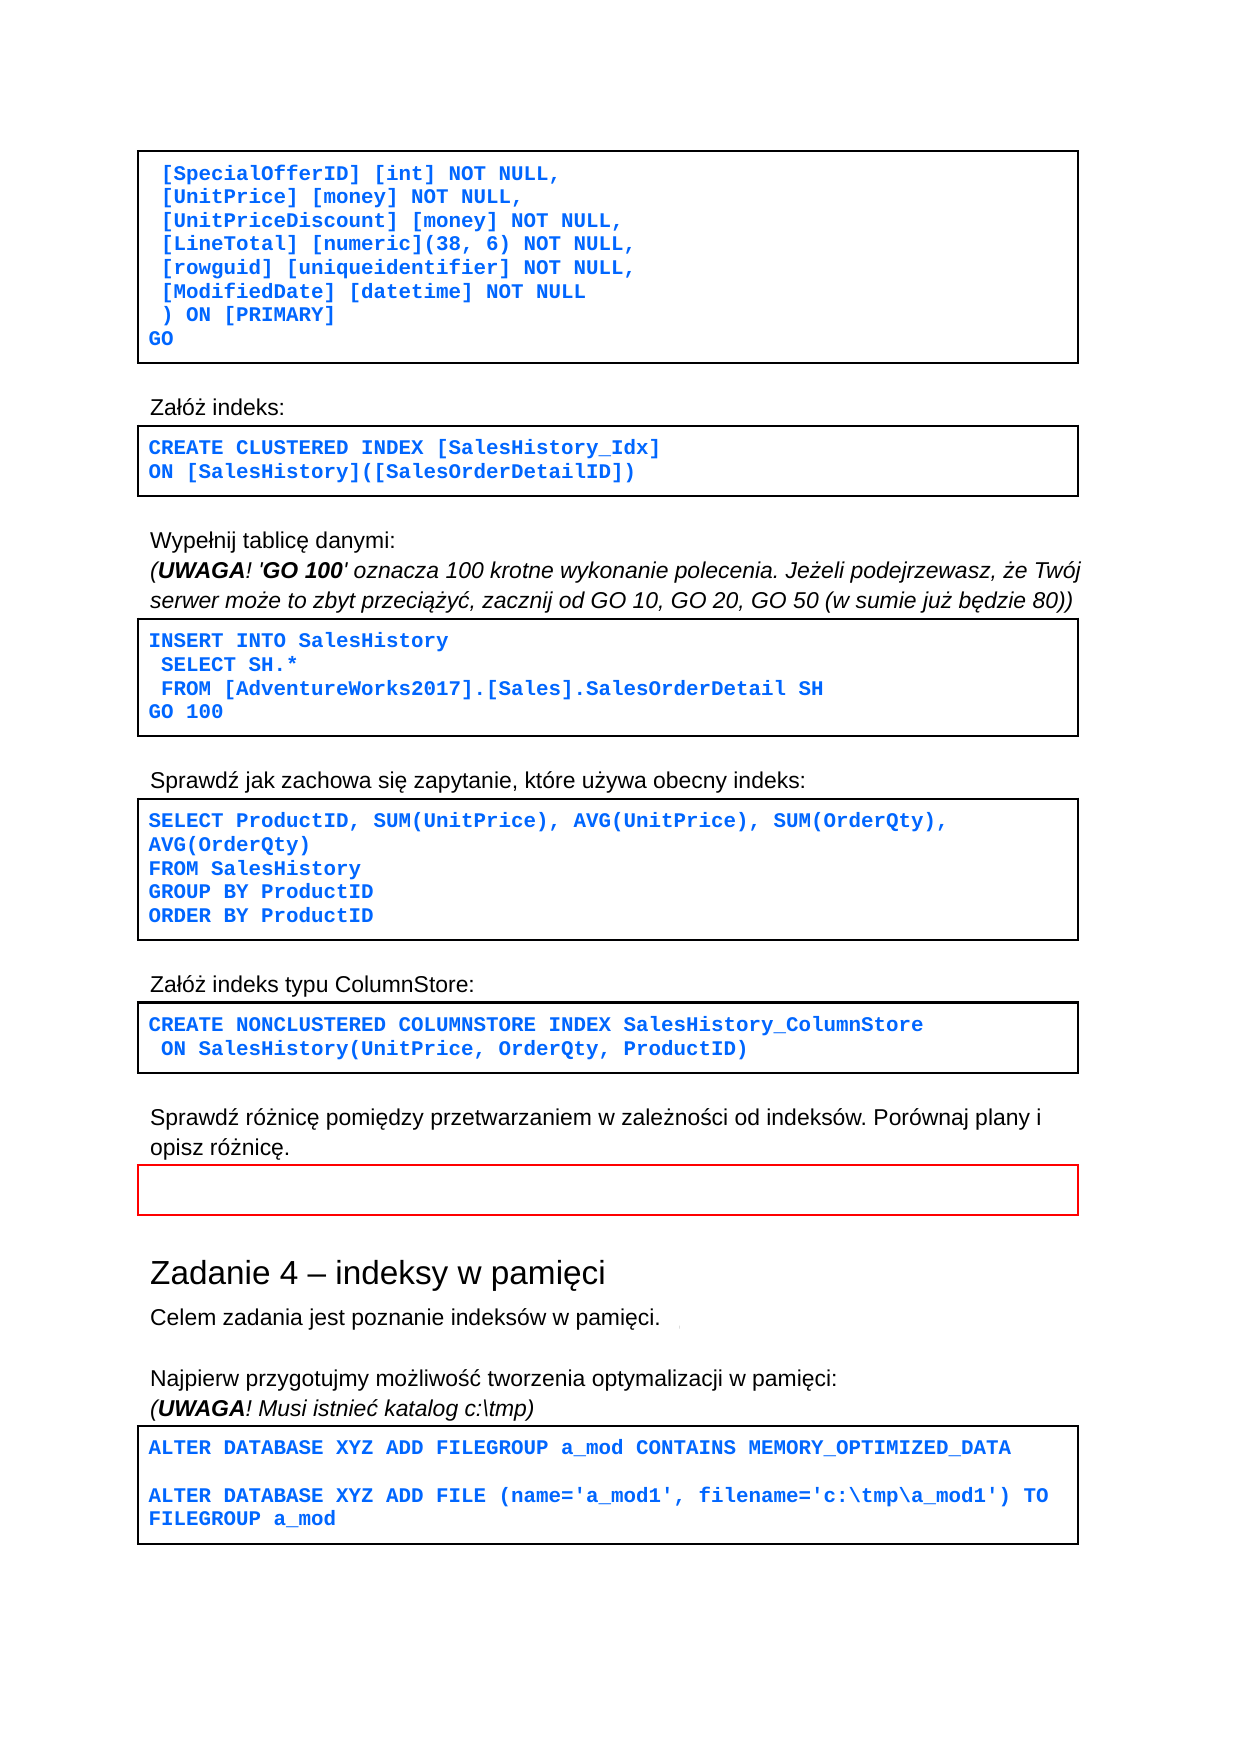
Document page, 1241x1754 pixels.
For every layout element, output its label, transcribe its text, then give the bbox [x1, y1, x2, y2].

table_header INSERT INTO SalesHistory SELECT SH.* FROM [AdventureWorks2017].[Sales].SalesOrderDetail SH GO 100 [139, 620, 1077, 735]
text Załóż indeks typu ColumnStore: [150, 971, 1090, 997]
text Najpierw przygotujmy możliwość tworzenia optymalizacji w pamięci: [150, 1364, 1090, 1391]
text Sprawdź różnicę pomiędzy przetwarzaniem w zależności od indeksów. Porównaj plany i opisz różnicę. [150, 1104, 1090, 1160]
table_header [139, 1166, 1077, 1213]
table_header CREATE CLUSTERED INDEX [SalesHistory_Idx] ON [SalesHistory]([SalesOrderDetailID]) [139, 427, 1077, 495]
text Załóż indeks: [150, 394, 1090, 421]
text Sprawdź jak zachowa się zapytanie, które używa obecny indeks: [150, 767, 1090, 794]
table_header [SpecialOfferID] [int] NOT NULL, [UnitPrice] [money] NOT NULL, [UnitPriceDiscount] [money] NOT NULL, [LineTotal] [numeric](38, 6) NOT NULL, [rowguid] [uniqueidentifier] NOT NULL, [ModifiedDate] [datetime] NOT NULL ) ON [PRIMARY] GO [139, 152, 1077, 362]
table_header CREATE NONCLUSTERED COLUMNSTORE INDEX SalesHistory_ColumnStore ON SalesHistory(UnitPrice, OrderQty, ProductID) [139, 1004, 1077, 1072]
text (UWAGA! 'GO 100' oznacza 100 krotne wykonanie polecenia. Jeżeli podejrzewasz, że Twój serwer może to zbyt przeciążyć, zacznij od GO 10, GO 20, GO 50 (w sumie już będzie 80)) [150, 557, 1090, 614]
table_header SELECT ProductID, SUM(UnitPrice), AVG(UnitPrice), SUM(OrderQty), AVG(OrderQty) FROM SalesHistory GROUP BY ProductID ORDER BY ProductID [139, 800, 1077, 939]
text (UWAGA! Musi istnieć katalog c:\tmp) [150, 1395, 1090, 1421]
table_header ALTER DATABASE XYZ ADD FILEGROUP a_mod CONTAINS MEMORY_OPTIMIZED_DATA ALTER DATABASE XYZ ADD FILE (name='a_mod1', filename='c:\tmp\a_mod1') TO FILEGROUP a_mod [139, 1427, 1077, 1542]
subtitle Zadanie 4 – indeksy w pamięci [150, 1253, 1090, 1292]
text Celem zadania jest poznanie indeksów w pamięci. [150, 1304, 1090, 1330]
text Wypełnij tablicę danymi: [150, 527, 1090, 553]
